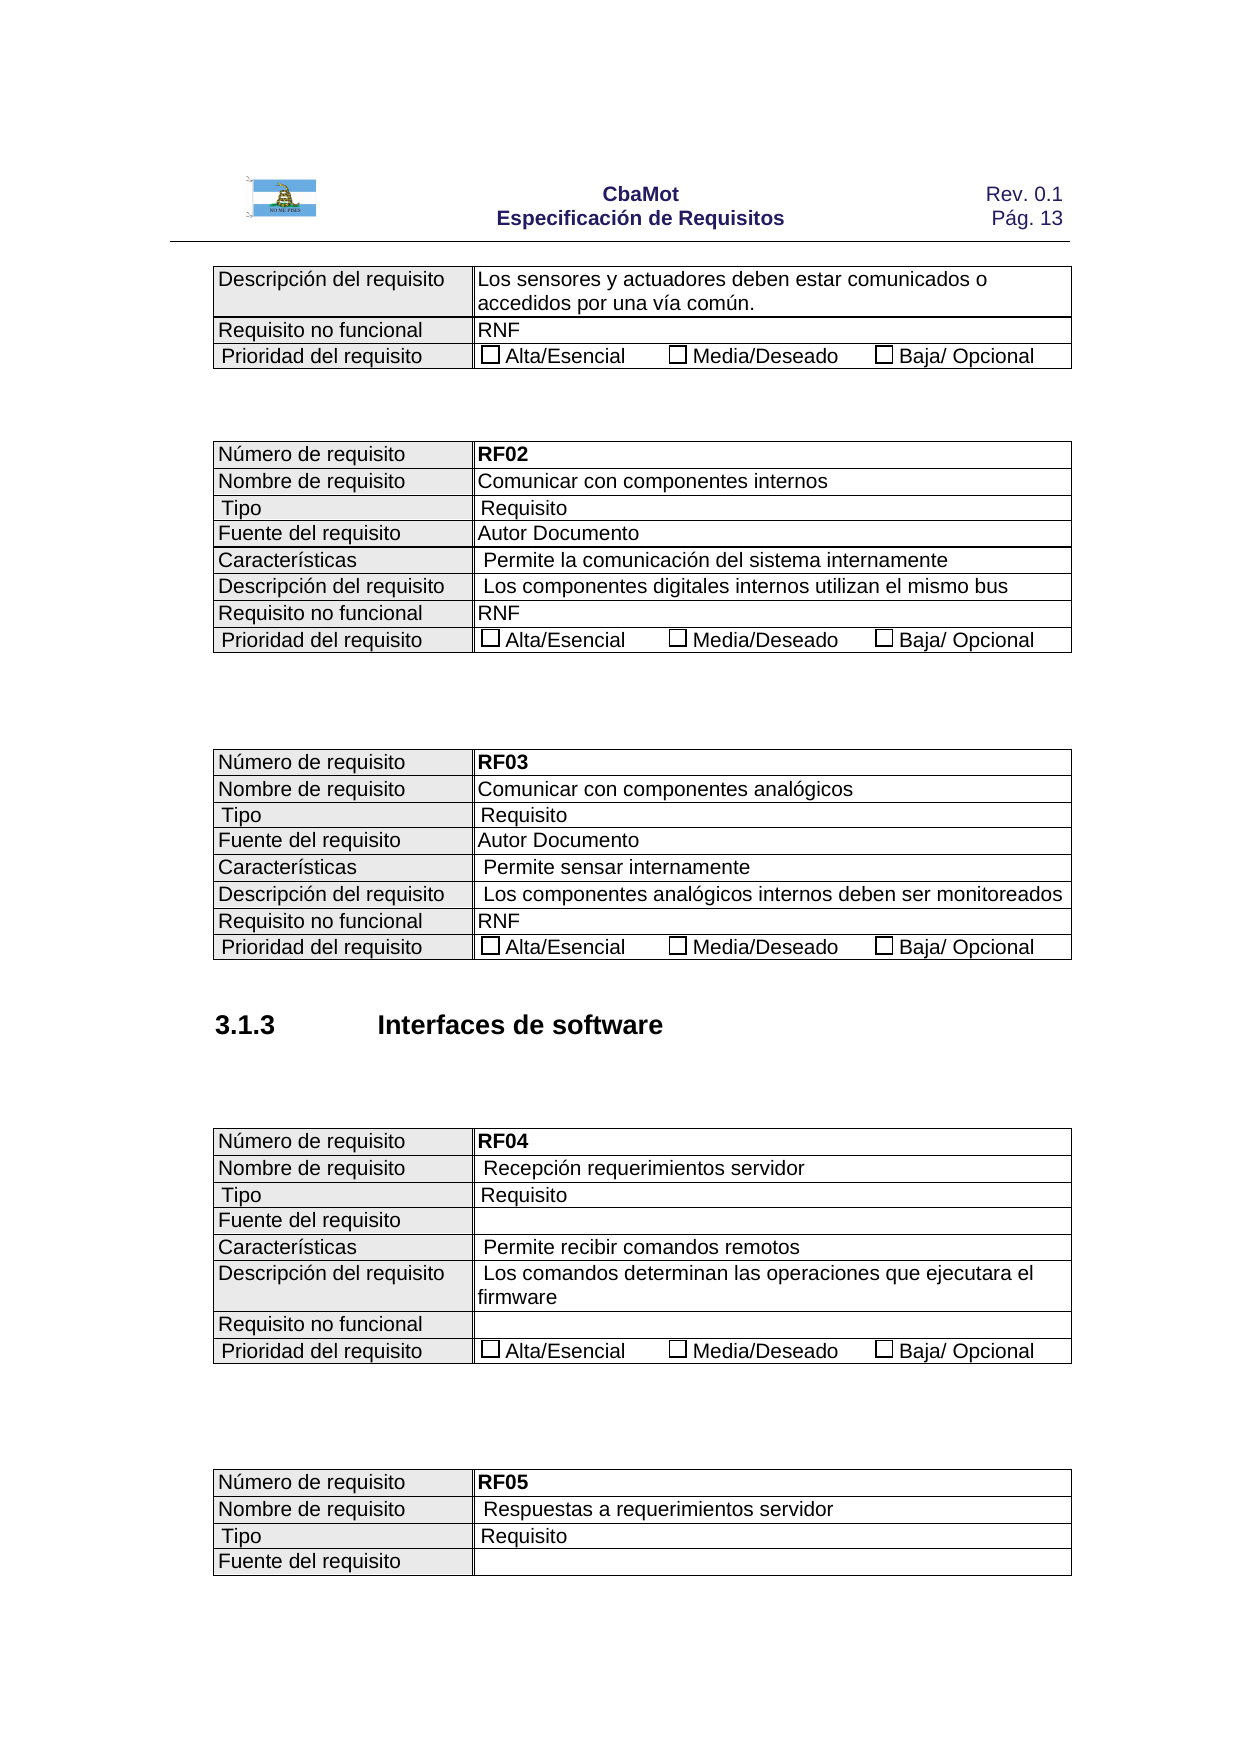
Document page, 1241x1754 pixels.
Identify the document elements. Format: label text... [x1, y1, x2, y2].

table_cell [661, 803, 1071, 827]
table_cell RNF [475, 318, 1071, 343]
table_cell Nombre de requisito [214, 1497, 472, 1523]
table_cell Media/Deseado [661, 628, 867, 652]
table_cell Los sensores y actuadores deben estar comunicados o accedidos por una vía común. [475, 267, 1071, 316]
table_cell Alta/Esencial [475, 1339, 661, 1363]
table_cell Prioridad del requisito [214, 1339, 472, 1363]
table_cell Descripción del requisito [214, 267, 472, 316]
table_cell Fuente del requisito [214, 1549, 472, 1574]
table_cell Alta/Esencial [475, 344, 661, 368]
table_cell Tipo [214, 496, 472, 519]
table_header Número de requisito [214, 442, 472, 468]
table_cell Características [214, 548, 472, 573]
table_cell Tipo [214, 1183, 472, 1207]
table_header Número de requisito [214, 750, 472, 775]
table_cell Requisito [475, 496, 661, 519]
table_cell Requisito [475, 1524, 661, 1548]
table_cell Los comandos determinan las operaciones que ejecutara el firmware [475, 1261, 1071, 1311]
table_cell [661, 1524, 1071, 1548]
table_cell Permite sensar internamente [475, 855, 1071, 881]
table_cell Respuestas a requerimientos servidor [475, 1497, 1071, 1523]
table_cell Requisito no funcional [214, 318, 472, 343]
table_cell Requisito [475, 803, 661, 827]
table_cell Fuente del requisito [214, 1208, 472, 1233]
table_cell Prioridad del requisito [214, 344, 472, 368]
table_cell Los componentes digitales internos utilizan el mismo bus [475, 574, 1071, 600]
table_cell Baja/ Opcional [867, 344, 1071, 368]
table_cell [661, 1183, 1071, 1207]
table_cell [475, 1312, 1071, 1338]
table_cell Nombre de requisito [214, 776, 472, 802]
table_cell [475, 1208, 1071, 1233]
table_header RF04 [475, 1129, 1071, 1155]
table_cell Descripción del requisito [214, 1261, 472, 1311]
table_cell Media/Deseado [661, 344, 867, 368]
table_cell Alta/Esencial [475, 628, 661, 652]
table_cell Permite recibir comandos remotos [475, 1235, 1071, 1260]
table_cell Los componentes analógicos internos deben ser monitoreados [475, 882, 1071, 907]
table_cell Fuente del requisito [214, 828, 472, 854]
table_cell Requisito no funcional [214, 601, 472, 627]
table_cell Nombre de requisito [214, 469, 472, 494]
table_cell Descripción del requisito [214, 882, 472, 907]
table_cell Prioridad del requisito [214, 628, 472, 652]
table_header RF03 [475, 750, 1071, 775]
table_cell Tipo [214, 1524, 472, 1548]
table_cell RNF [475, 601, 1071, 627]
table_cell Autor Documento [475, 521, 1071, 546]
table_cell Comunicar con componentes internos [475, 469, 1071, 494]
table_cell Descripción del requisito [214, 574, 472, 600]
table_cell [661, 496, 1071, 519]
table_cell Prioridad del requisito [214, 935, 472, 959]
table_cell Baja/ Opcional [867, 935, 1071, 959]
table_cell Características [214, 1235, 472, 1260]
table_cell Fuente del requisito [214, 521, 472, 546]
table_cell Baja/ Opcional [867, 628, 1071, 652]
table_cell Alta/Esencial [475, 935, 661, 959]
table_cell Permite la comunicación del sistema internamente [475, 548, 1071, 573]
subtitle Interfaces de software [215, 1009, 1063, 1040]
table_cell [475, 1549, 1071, 1574]
table_header RF02 [475, 442, 1071, 468]
table_cell Requisito no funcional [214, 909, 472, 934]
table_header RF05 [475, 1470, 1071, 1496]
table_cell Requisito no funcional [214, 1312, 472, 1338]
table_header Número de requisito [214, 1129, 472, 1155]
table_cell Requisito [475, 1183, 661, 1207]
table_cell Media/Deseado [661, 935, 867, 959]
table_cell Nombre de requisito [214, 1156, 472, 1182]
picture [242, 174, 320, 220]
table_cell Recepción requerimientos servidor [475, 1156, 1071, 1182]
table_cell RNF [475, 909, 1071, 934]
table_cell Características [214, 855, 472, 881]
table_cell Baja/ Opcional [867, 1339, 1071, 1363]
table_cell Media/Deseado [661, 1339, 867, 1363]
table_cell Autor Documento [475, 828, 1071, 854]
table_header Número de requisito [214, 1470, 472, 1496]
table_cell Comunicar con componentes analógicos [475, 776, 1071, 802]
table_cell Tipo [214, 803, 472, 827]
